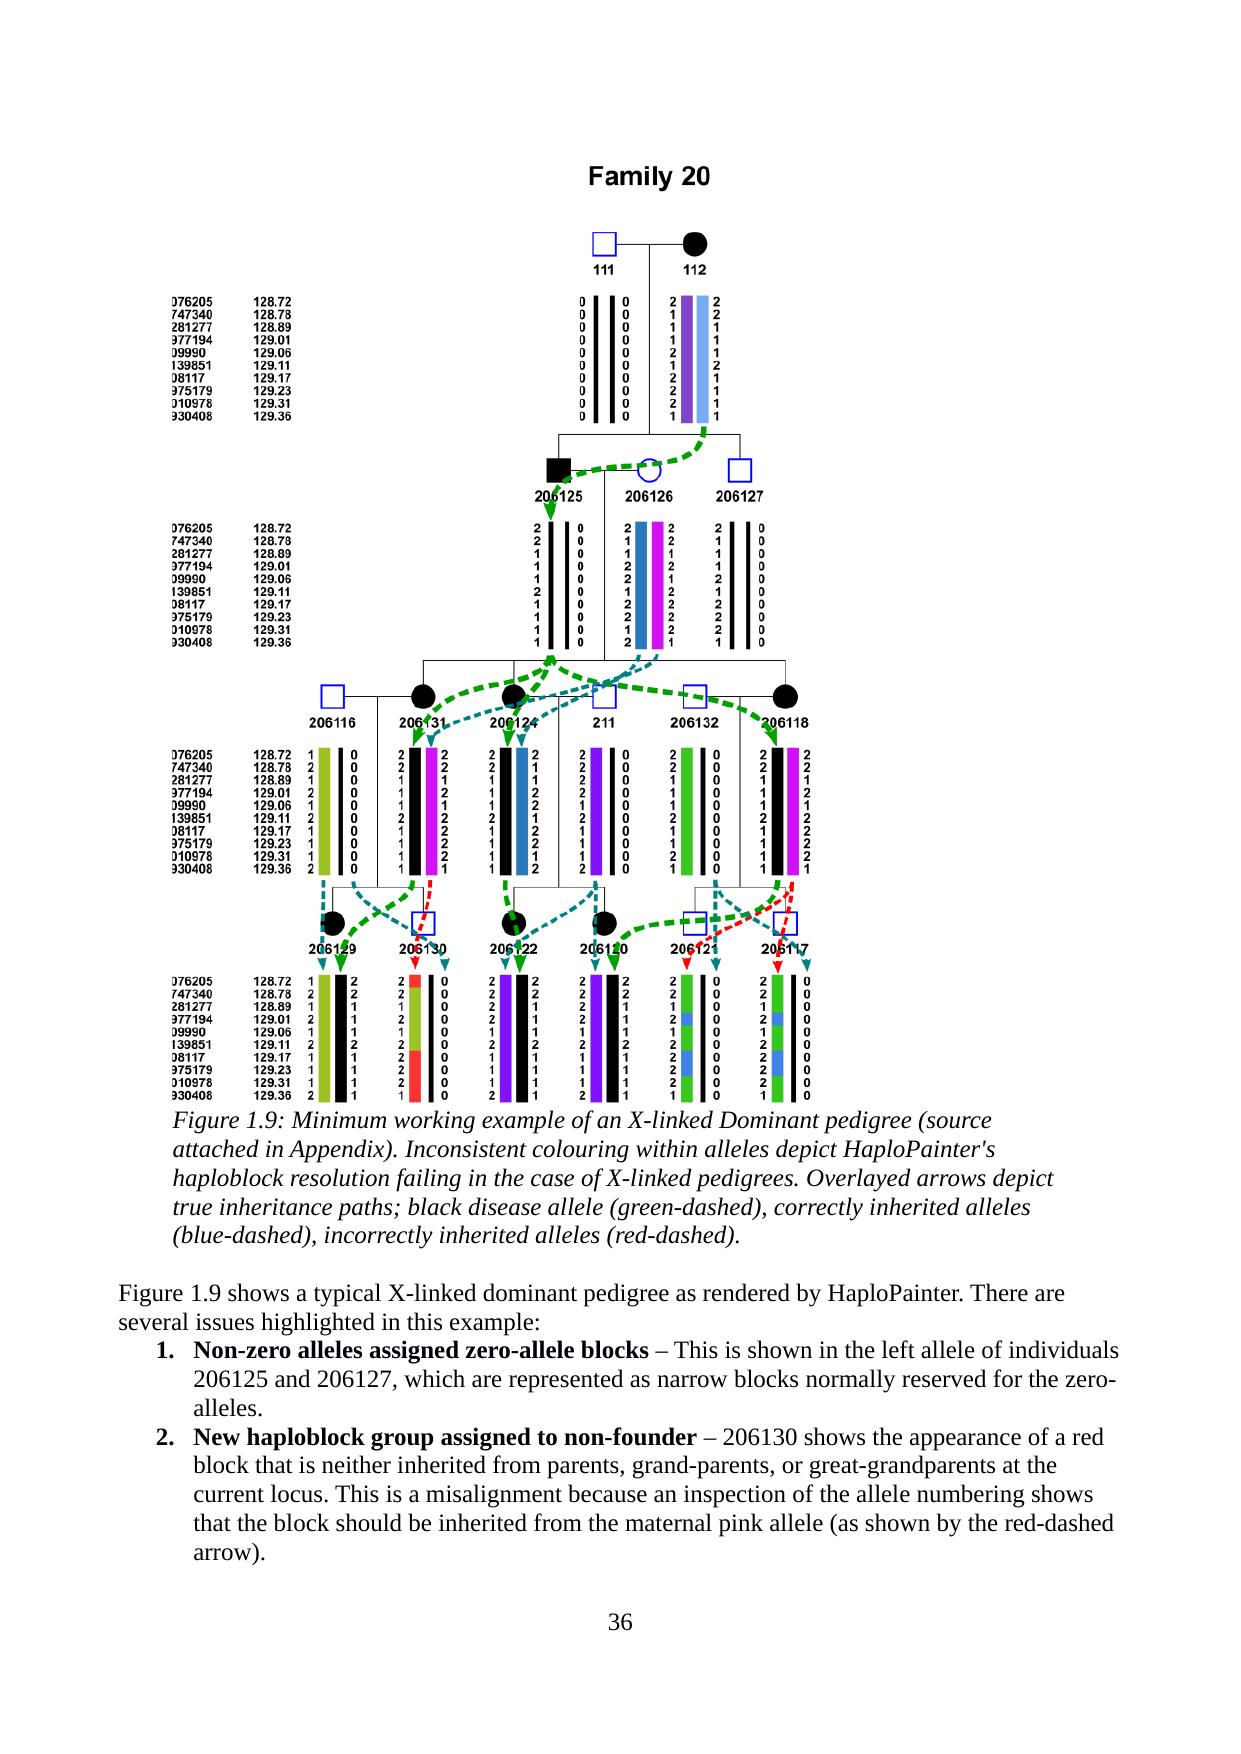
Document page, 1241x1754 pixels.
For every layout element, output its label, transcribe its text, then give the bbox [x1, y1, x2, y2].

text Figure 1.9 shows a typical X-linked dominant pedigree as rendered by HaploPainter. There are several issues highlighted in this example: [118, 1278, 1122, 1336]
list Non-zero alleles assigned zero-allele blocks – This is shown in the left allele of individuals 206125 and 206127, which are represented as narrow blocks normally reserved for the zero-alleles. [156, 1336, 1122, 1422]
text Figure 1.9: Minimum working example of an X-linked Dominant pedigree (source attached in Appendix). Inconsistent colouring within alleles depict HaploPainter's haploblock resolution failing in the case of X-linked pedigrees. Overlayed arrows depict true inheritance paths; black disease allele (green-dashed), correctly inherited alleles (blue-dashed), incorrectly inherited alleles (red-dashed). [172, 131, 1068, 1249]
picture [172, 130, 862, 1106]
list New haploblock group assigned to non-founder – 206130 shows the appearance of a red block that is neither inherited from parents, grand-parents, or great-grandparents at the current locus. This is a misalignment because an inspection of the allele numbering shows that the block should be inherited from the maternal pink allele (as shown by the red-dashed arrow). [156, 1422, 1122, 1566]
